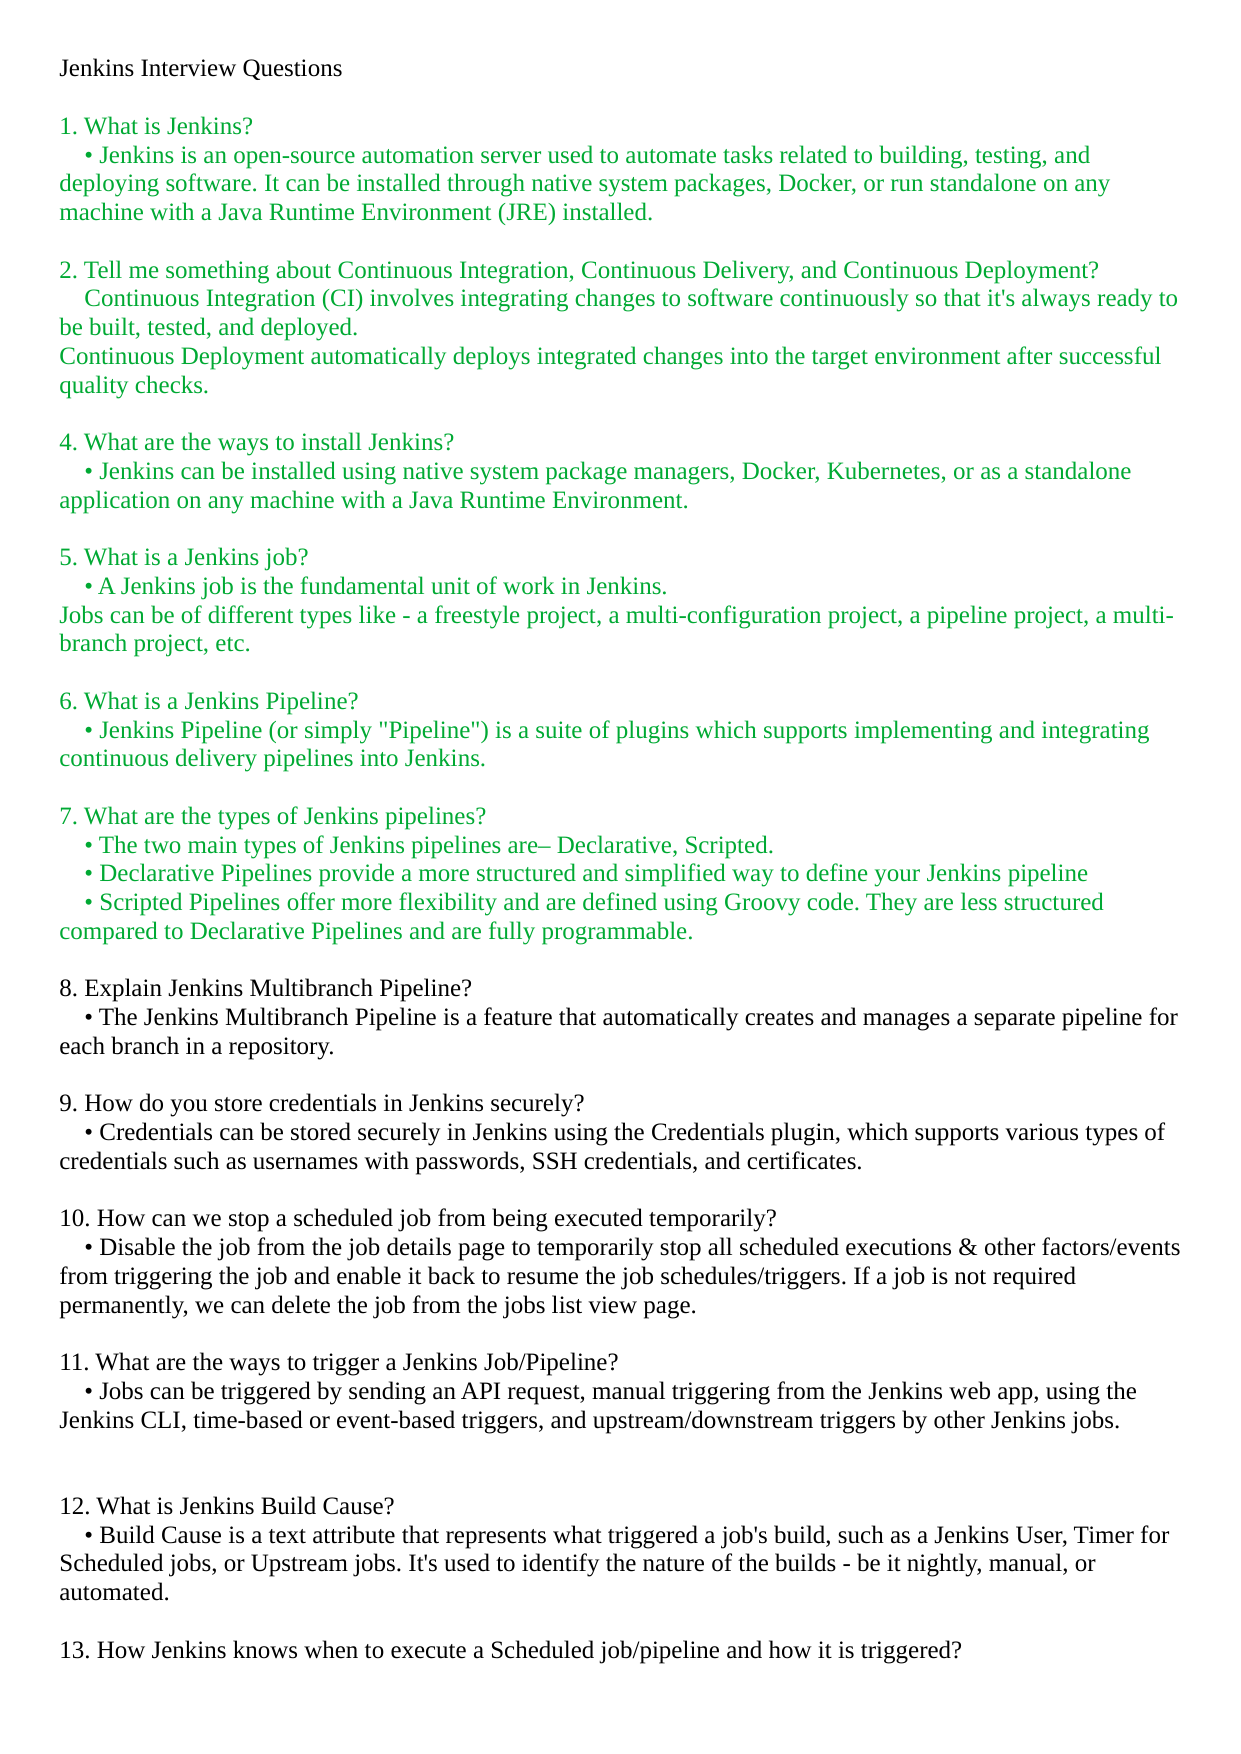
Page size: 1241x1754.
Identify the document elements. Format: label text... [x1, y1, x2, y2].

text • The Jenkins Multibranch Pipeline is a feature that automatically creates and manages a separate pipeline for each branch in a repository. [59, 1002, 1184, 1060]
text 12. What is Jenkins Build Cause? [59, 1491, 1184, 1520]
text • Credentials can be stored securely in Jenkins using the Credentials plugin, which supports various types of credentials such as usernames with passwords, SSH credentials, and certificates. [59, 1117, 1184, 1175]
text Jobs can be of different types like - a freestyle project, a multi-configuration project, a pipeline project, a multi-branch project, etc. [59, 600, 1184, 657]
text 9. How do you store credentials in Jenkins securely? [59, 1088, 1184, 1117]
text 4. What are the ways to install Jenkins? [59, 427, 1184, 456]
text • Scripted Pipelines offer more flexibility and are defined using Groovy code. They are less structured compared to Declarative Pipelines and are fully programmable. [59, 887, 1184, 945]
text • Jenkins can be installed using native system package managers, Docker, Kubernetes, or as a standalone application on any machine with a Java Runtime Environment. [59, 456, 1184, 513]
text 8. Explain Jenkins Multibranch Pipeline? [59, 973, 1184, 1002]
text 7. What are the types of Jenkins pipelines? [59, 801, 1184, 830]
text • Jenkins is an open-source automation server used to automate tasks related to building, testing, and deploying software. It can be installed through native system packages, Docker, or run standalone on any machine with a Java Runtime Environment (JRE) installed. [59, 140, 1184, 226]
text • A Jenkins job is the fundamental unit of work in Jenkins. [59, 571, 1184, 600]
text Jenkins Interview Questions [59, 53, 1184, 82]
text 6. What is a Jenkins Pipeline? [59, 686, 1184, 715]
text • Jenkins Pipeline (or simply "Pipeline") is a suite of plugins which supports implementing and integrating continuous delivery pipelines into Jenkins. [59, 715, 1184, 772]
text 5. What is a Jenkins job? [59, 542, 1184, 571]
text 11. What are the ways to trigger a Jenkins Job/Pipeline? [59, 1347, 1184, 1376]
text • Disable the job from the job details page to temporarily stop all scheduled executions & other factors/events from triggering the job and enable it back to resume the job schedules/triggers. If a job is not required permanently, we can delete the job from the jobs list view page. [59, 1232, 1184, 1318]
text 10. How can we stop a scheduled job from being executed temporarily? [59, 1203, 1184, 1232]
text 1. What is Jenkins? [59, 111, 1184, 140]
text 2. Tell me something about Continuous Integration, Continuous Delivery, and Continuous Deployment? [59, 255, 1184, 283]
text 13. How Jenkins knows when to execute a Scheduled job/pipeline and how it is triggered? [59, 1635, 1184, 1663]
text • Build Cause is a text attribute that represents what triggered a job's build, such as a Jenkins User, Timer for Scheduled jobs, or Upstream jobs. It's used to identify the nature of the builds - be it nightly, manual, or automated. [59, 1520, 1184, 1606]
text • The two main types of Jenkins pipelines are– Declarative, Scripted. • Declarative Pipelines provide a more structured and simplified way to define your Jenkins pipeline [59, 830, 1184, 887]
text • Jobs can be triggered by sending an API request, manual triggering from the Jenkins web app, using the Jenkins CLI, time-based or event-based triggers, and upstream/downstream triggers by other Jenkins jobs. [59, 1376, 1184, 1433]
text Continuous Integration (CI) involves integrating changes to software continuously so that it's always ready to be built, tested, and deployed. Continuous Deployment automatically deploys integrated changes into the target environment after successful quality checks. [59, 283, 1184, 398]
